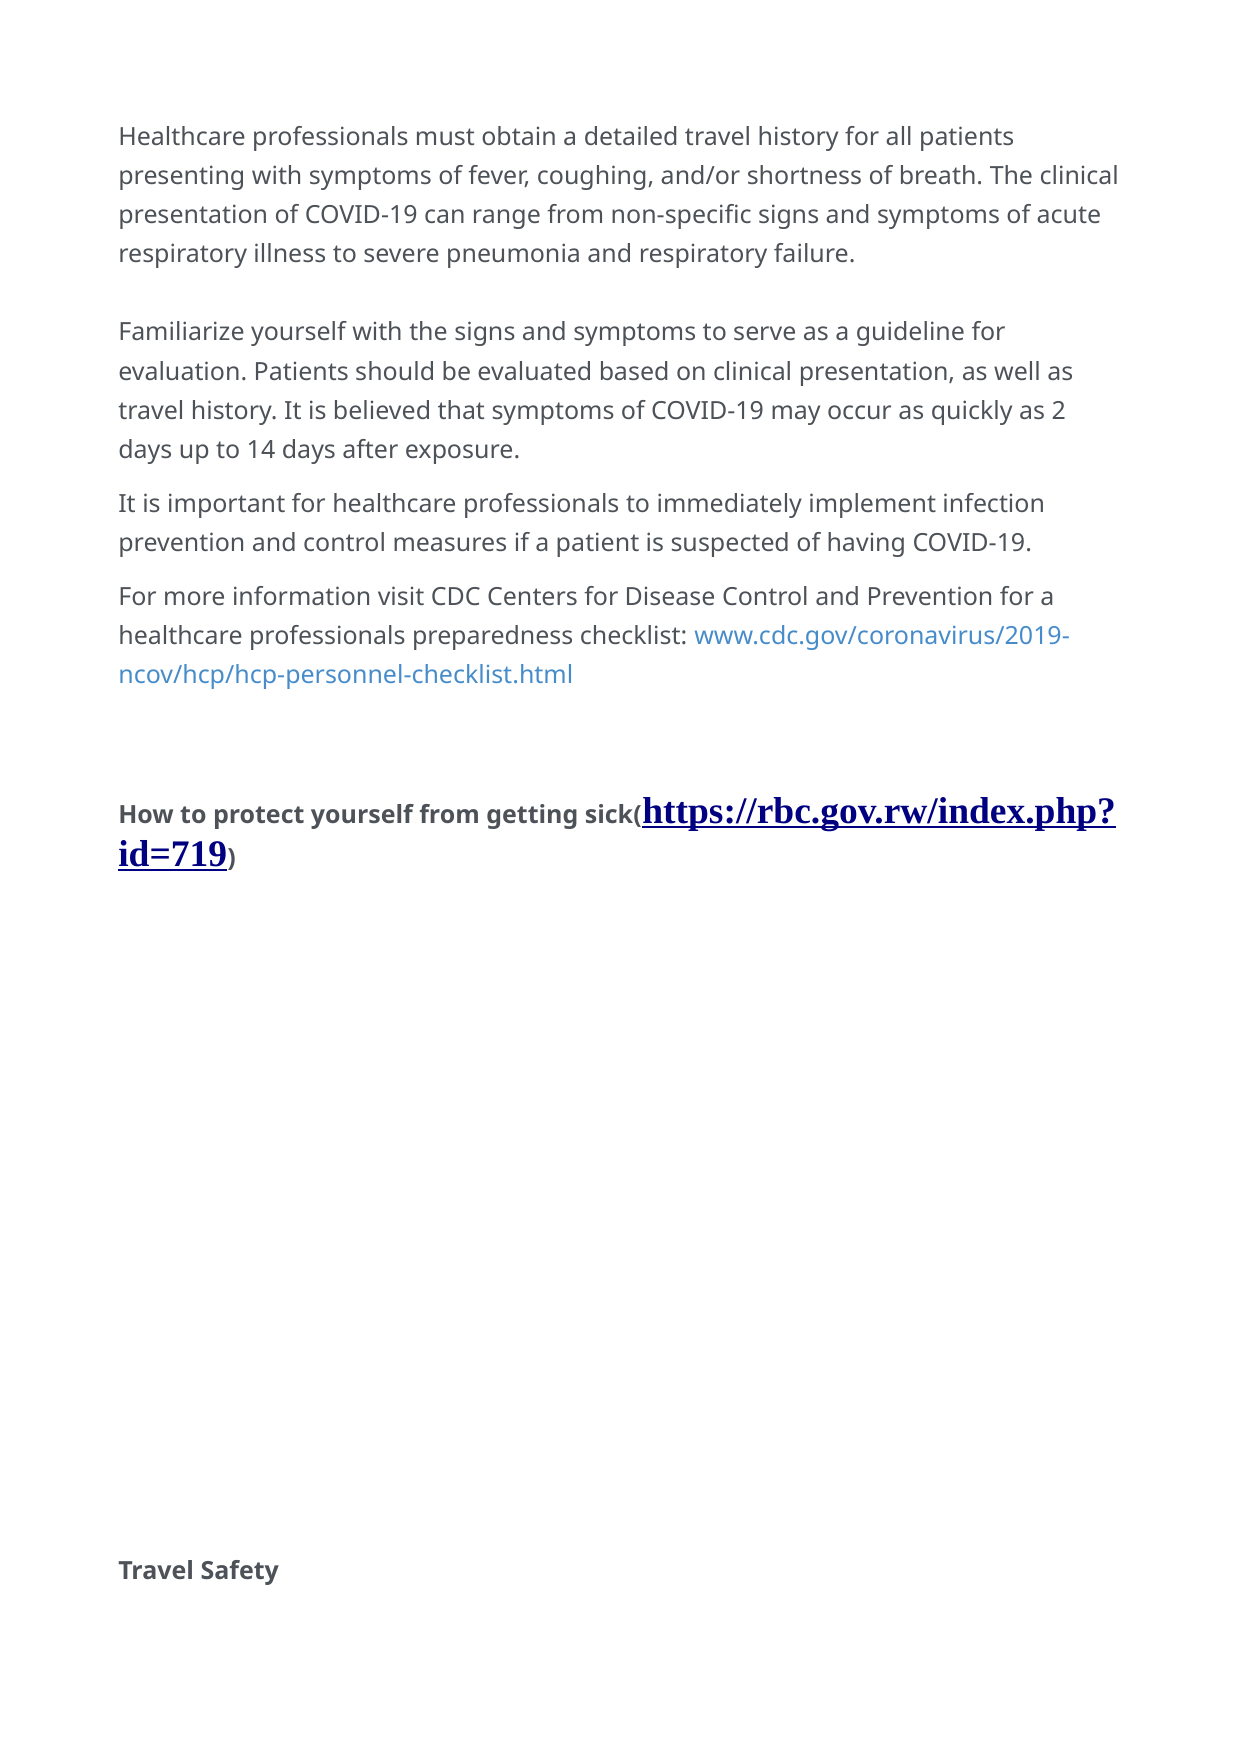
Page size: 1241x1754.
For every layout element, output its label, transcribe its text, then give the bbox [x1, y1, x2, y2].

text For more information visit CDC Centers for Disease Control and Prevention for a healthcare professionals preparedness checklist: www.cdc.gov/coronavirus/2019-ncov/hcp/hcp-personnel-checklist.html [118, 578, 1122, 691]
text Healthcare professionals must obtain a detailed travel history for all patients presenting with symptoms of fever, coughing, and/or shortness of breath. The clinical presentation of COVID-19 can range from non-specific signs and symptoms of acute respiratory illness to severe pneumonia and respiratory failure. Familiarize yourself with the signs and symptoms to serve as a guideline for evaluation. Patients should be evaluated based on clinical presentation, as well as travel history. It is believed that symptoms of COVID-19 may occur as quickly as 2 days up to 14 days after exposure. [118, 118, 1122, 466]
text It is important for healthcare professionals to immediately implement infection prevention and control measures if a patient is suspected of having COVID-19. [118, 485, 1122, 558]
subtitle How to protect yourself from getting sick(https://rbc.gov.rw/index.php?id=719) [118, 788, 1122, 875]
subtitle Travel Safety [118, 1553, 1122, 1587]
